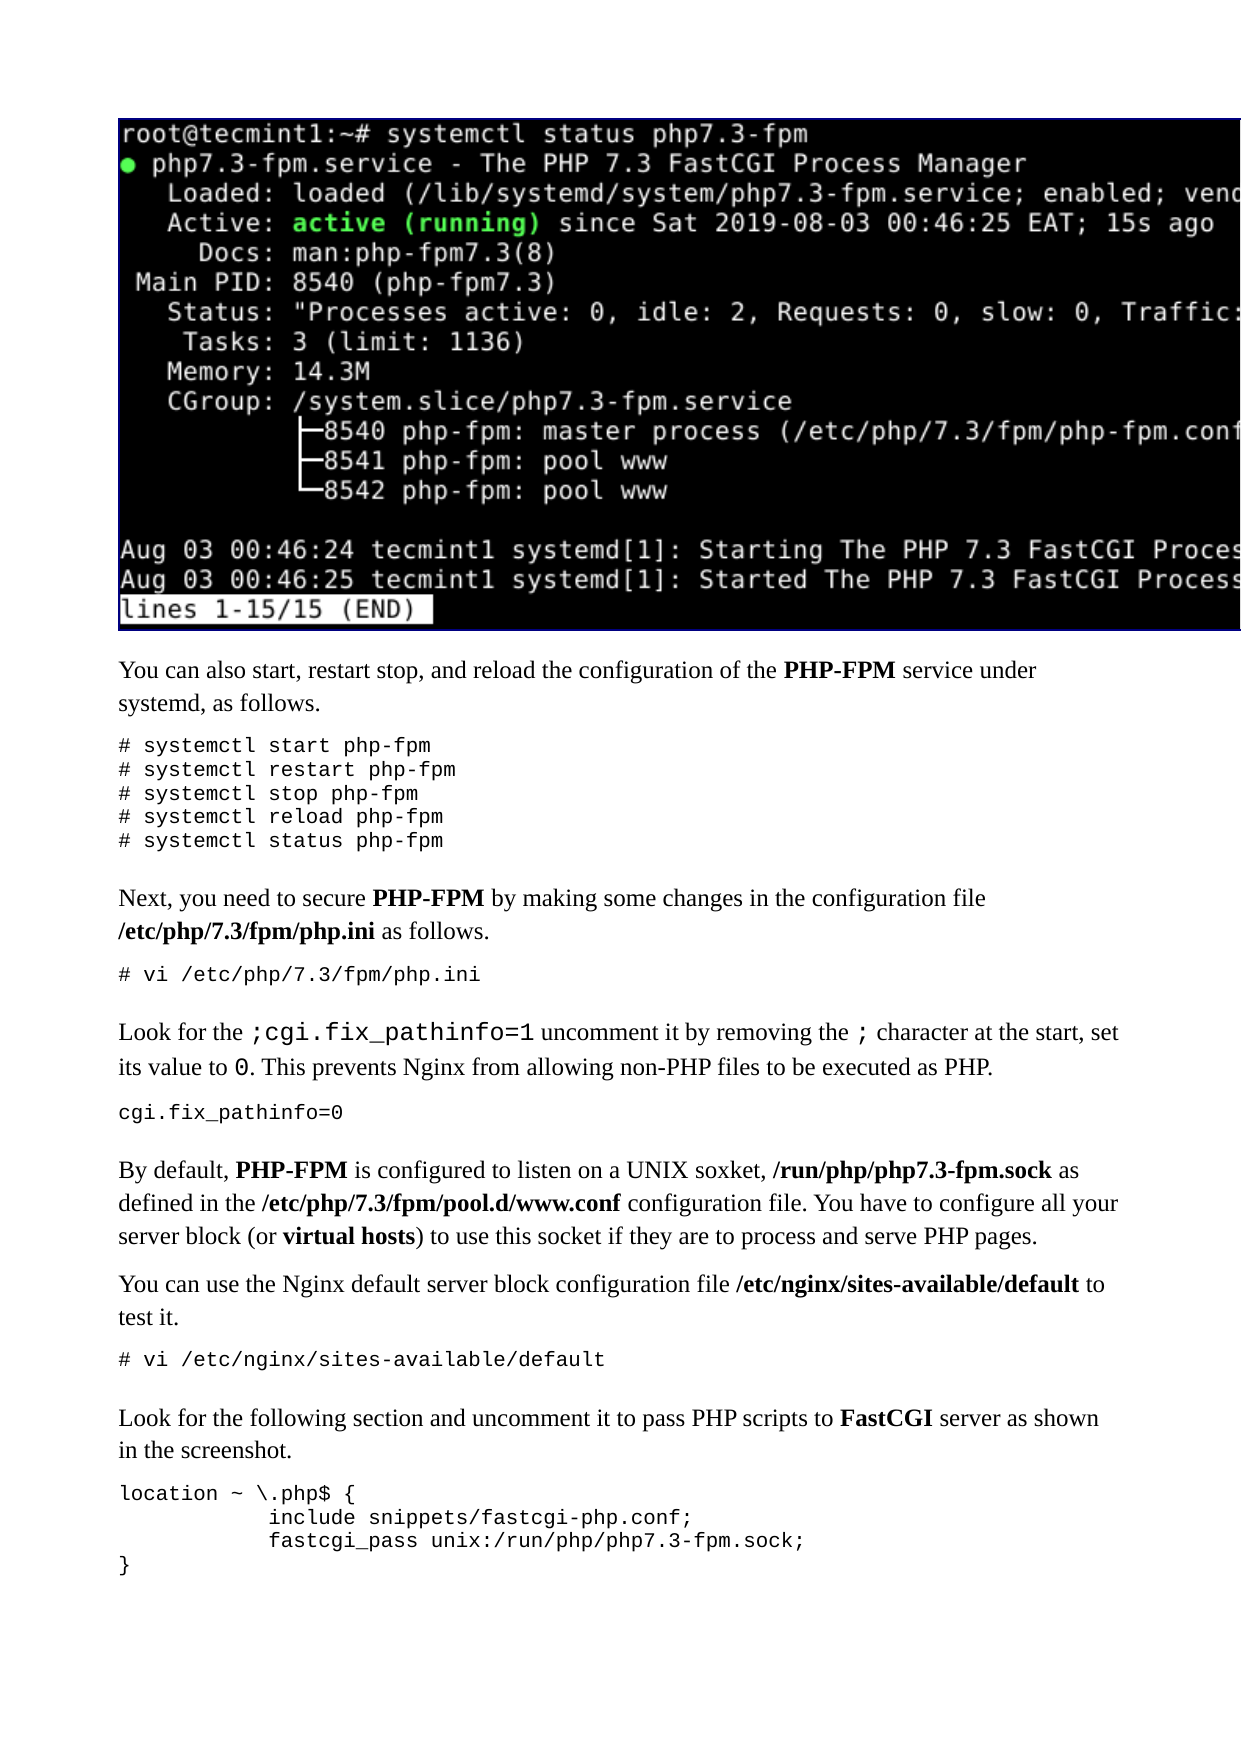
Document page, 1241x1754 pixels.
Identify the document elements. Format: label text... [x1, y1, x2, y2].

text You can use the Nginx default server block configuration file /etc/nginx/sites-available/default to test it. [118, 1269, 1122, 1331]
text # vi /etc/nginx/sites-available/default [118, 1349, 1122, 1373]
text # systemctl restart php-fpm [118, 759, 1122, 783]
text Next, you need to secure PHP-FPM by making some changes in the configuration file /etc/php/7.3/fpm/php.ini as follows. [118, 883, 1122, 945]
text You can also start, restart stop, and reload the configuration of the PHP-FPM service under systemd, as follows. [118, 655, 1122, 717]
text cgi.fix_pathinfo=0 [118, 1102, 1122, 1126]
text include snippets/fastcgi-php.conf; [118, 1507, 1122, 1531]
picture [120, 120, 1241, 629]
text Look for the ;cgi.fix_pathinfo=1 uncomment it by removing the ; character at the start, set its value to 0. This prevents Nginx from allowing non-PHP files to be executed as PHP. [118, 1017, 1122, 1083]
text location ~ \.php$ { [118, 1483, 1122, 1507]
text # systemctl start php-fpm [118, 736, 1122, 759]
text Look for the following section and uncomment it to pass PHP scripts to FastCGI server as shown in the screenshot. [118, 1403, 1122, 1464]
text # vi /etc/php/7.3/fpm/php.ini [118, 964, 1122, 987]
text fastcgi_pass unix:/run/php/php7.3-fpm.sock; [118, 1531, 1122, 1554]
text } [118, 1554, 1122, 1578]
text By default, PHP-FPM is configured to listen on a UNIX soxket, /run/php/php7.3-fpm.sock as defined in the /etc/php/7.3/fpm/pool.d/www.conf configuration file. You have to configure all your server block (or virtual hosts) to use this socket if they are to process and serve PHP pages. [118, 1155, 1122, 1250]
text # systemctl reload php-fpm [118, 806, 1122, 830]
text # systemctl status php-fpm [118, 830, 1122, 854]
text # systemctl stop php-fpm [118, 783, 1122, 806]
